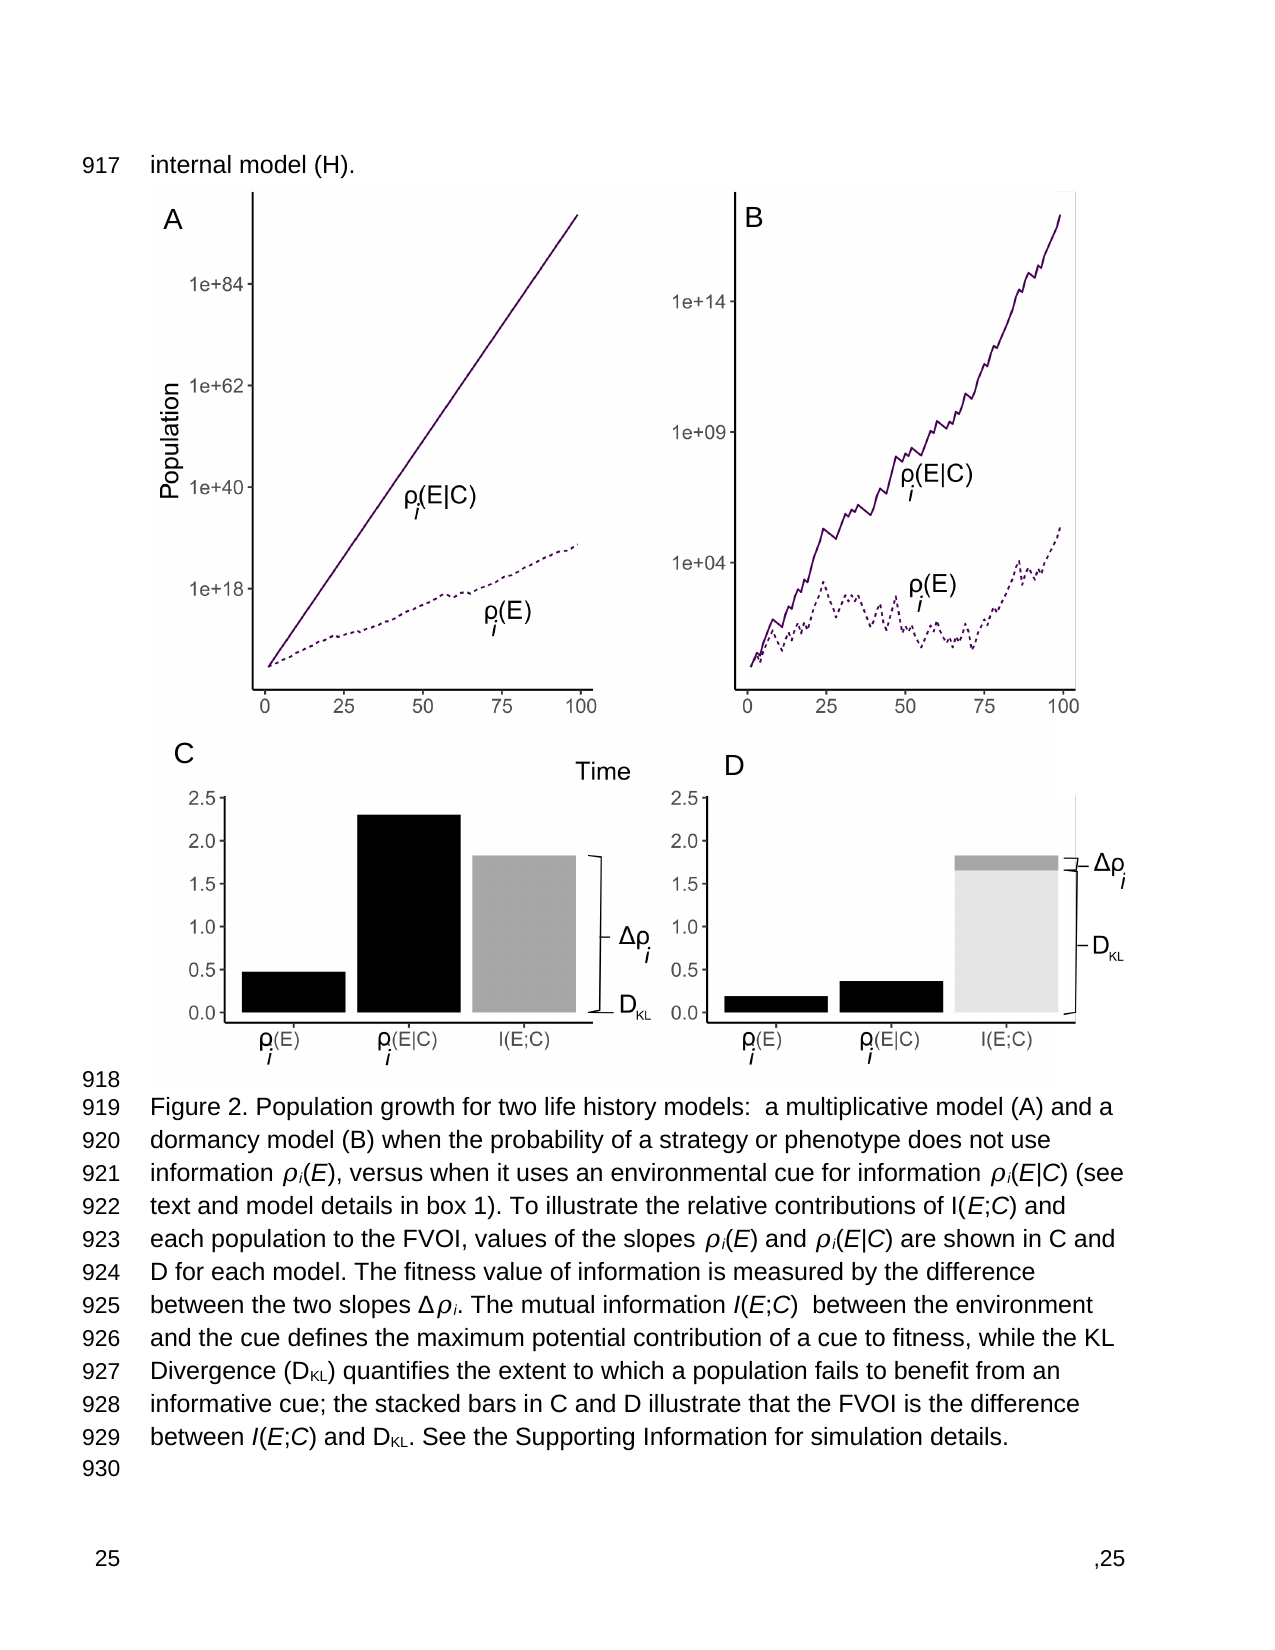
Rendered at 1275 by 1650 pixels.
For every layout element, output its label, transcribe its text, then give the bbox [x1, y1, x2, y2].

text internal model (H). [150, 150, 1125, 179]
text Figure 2. Population growth for two life history models: a multiplicative model (A) and a dormancy model (B) when the probability of a strategy or phenotype does not use information 𝜌i(E), versus when it uses an environmental cue for information 𝜌i(E|C) (see text and model details in box 1). To illustrate the relative contributions of I(E;C) and each population to the FVOI, values of the slopes 𝜌i(E) and 𝜌i(E|C) are shown in C and D for each model. The fitness value of information is measured by the difference between the two slopes Δ𝜌i. The mutual information I(E;C) between the environment and the cue defines the maximum potential contribution of a cue to fitness, while the KL Divergence (DKL) quantifies the extent to which a population fails to benefit from an informative cue; the stacked bars in C and D illustrate that the FVOI is the difference between I(E;C) and DKL. See the Supporting Information for simulation details. [150, 1092, 1125, 1451]
picture [150, 183, 1125, 1088]
